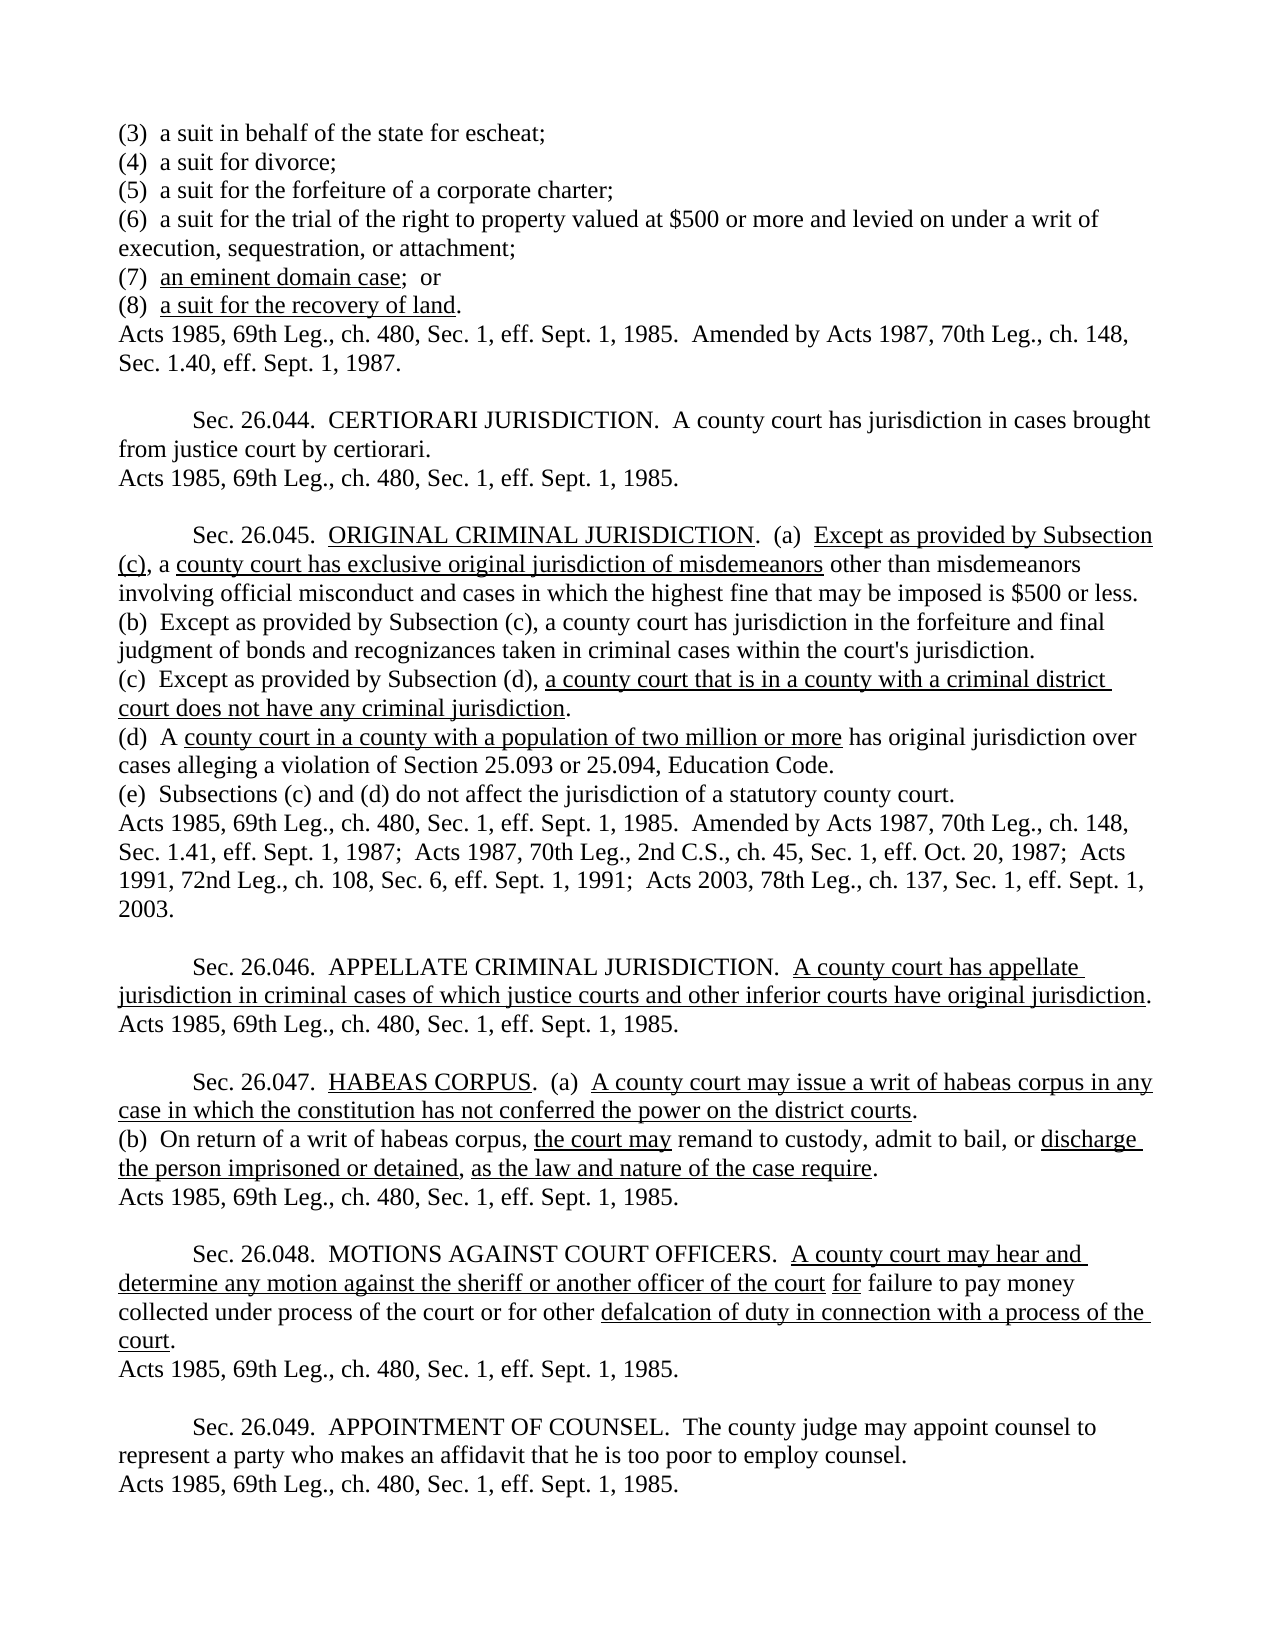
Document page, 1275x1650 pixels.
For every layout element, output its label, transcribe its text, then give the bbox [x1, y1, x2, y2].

text (8) a suit for the recovery of land. [118, 291, 1157, 319]
text (b) Except as provided by Subsection (c), a county court has jurisdiction in the forfeiture and final judgment of bonds and recognizances taken in criminal cases within the court's jurisdiction. [118, 607, 1157, 664]
text Acts 1985, 69th Leg., ch. 480, Sec. 1, eff. Sept. 1, 1985. [118, 1182, 1157, 1211]
text (b) On return of a writ of habeas corpus, the court may remand to custody, admit to bail, or discharge the person imprisoned or detained, as the law and nature of the case require. [118, 1124, 1157, 1182]
text (3) a suit in behalf of the state for escheat; [118, 118, 1157, 147]
text Sec. 26.049. APPOINTMENT OF COUNSEL. The county judge may appoint counsel to represent a party who makes an affidavit that he is too poor to employ counsel. [118, 1412, 1157, 1469]
text Sec. 26.048. MOTIONS AGAINST COURT OFFICERS. A county court may hear and determine any motion against the sheriff or another officer of the court for failure to pay money collected under process of the court or for other defalcation of duty in connection with a process of the court. [118, 1239, 1157, 1354]
text (4) a suit for divorce; [118, 147, 1157, 176]
text Acts 1985, 69th Leg., ch. 480, Sec. 1, eff. Sept. 1, 1985. Amended by Acts 1987, 70th Leg., ch. 148, Sec. 1.41, eff. Sept. 1, 1987; Acts 1987, 70th Leg., 2nd C.S., ch. 45, Sec. 1, eff. Oct. 20, 1987; Acts 1991, 72nd Leg., ch. 108, Sec. 6, eff. Sept. 1, 1991; Acts 2003, 78th Leg., ch. 137, Sec. 1, eff. Sept. 1, 2003. [118, 808, 1157, 923]
text Acts 1985, 69th Leg., ch. 480, Sec. 1, eff. Sept. 1, 1985. [118, 1354, 1157, 1383]
text (c) Except as provided by Subsection (d), a county court that is in a county with a criminal district court does not have any criminal jurisdiction. [118, 664, 1157, 722]
text Acts 1985, 69th Leg., ch. 480, Sec. 1, eff. Sept. 1, 1985. [118, 463, 1157, 492]
text Sec. 26.046. APPELLATE CRIMINAL JURISDICTION. A county court has appellate jurisdiction in criminal cases of which justice courts and other inferior courts have original jurisdiction. [118, 952, 1157, 1009]
text Sec. 26.047. HABEAS CORPUS. (a) A county court may issue a writ of habeas corpus in any case in which the constitution has not conferred the power on the district courts. [118, 1067, 1157, 1124]
text Acts 1985, 69th Leg., ch. 480, Sec. 1, eff. Sept. 1, 1985. [118, 1009, 1157, 1038]
text (6) a suit for the trial of the right to property valued at $500 or more and levied on under a writ of execution, sequestration, or attachment; [118, 204, 1157, 262]
text (e) Subsections (c) and (d) do not affect the jurisdiction of a statutory county court. [118, 779, 1157, 808]
text (5) a suit for the forfeiture of a corporate charter; [118, 176, 1157, 204]
text (7) an eminent domain case; or [118, 262, 1157, 291]
text (d) A county court in a county with a population of two million or more has original jurisdiction over cases alleging a violation of Section 25.093 or 25.094, Education Code. [118, 722, 1157, 779]
text Acts 1985, 69th Leg., ch. 480, Sec. 1, eff. Sept. 1, 1985. Amended by Acts 1987, 70th Leg., ch. 148, Sec. 1.40, eff. Sept. 1, 1987. [118, 319, 1157, 377]
text Sec. 26.045. ORIGINAL CRIMINAL JURISDICTION. (a) Except as provided by Subsection (c), a county court has exclusive original jurisdiction of misdemeanors other than misdemeanors involving official misconduct and cases in which the highest fine that may be imposed is $500 or less. [118, 521, 1157, 607]
text Sec. 26.044. CERTIORARI JURISDICTION. A county court has jurisdiction in cases brought from justice court by certiorari. [118, 406, 1157, 463]
text Acts 1985, 69th Leg., ch. 480, Sec. 1, eff. Sept. 1, 1985. [118, 1469, 1157, 1498]
